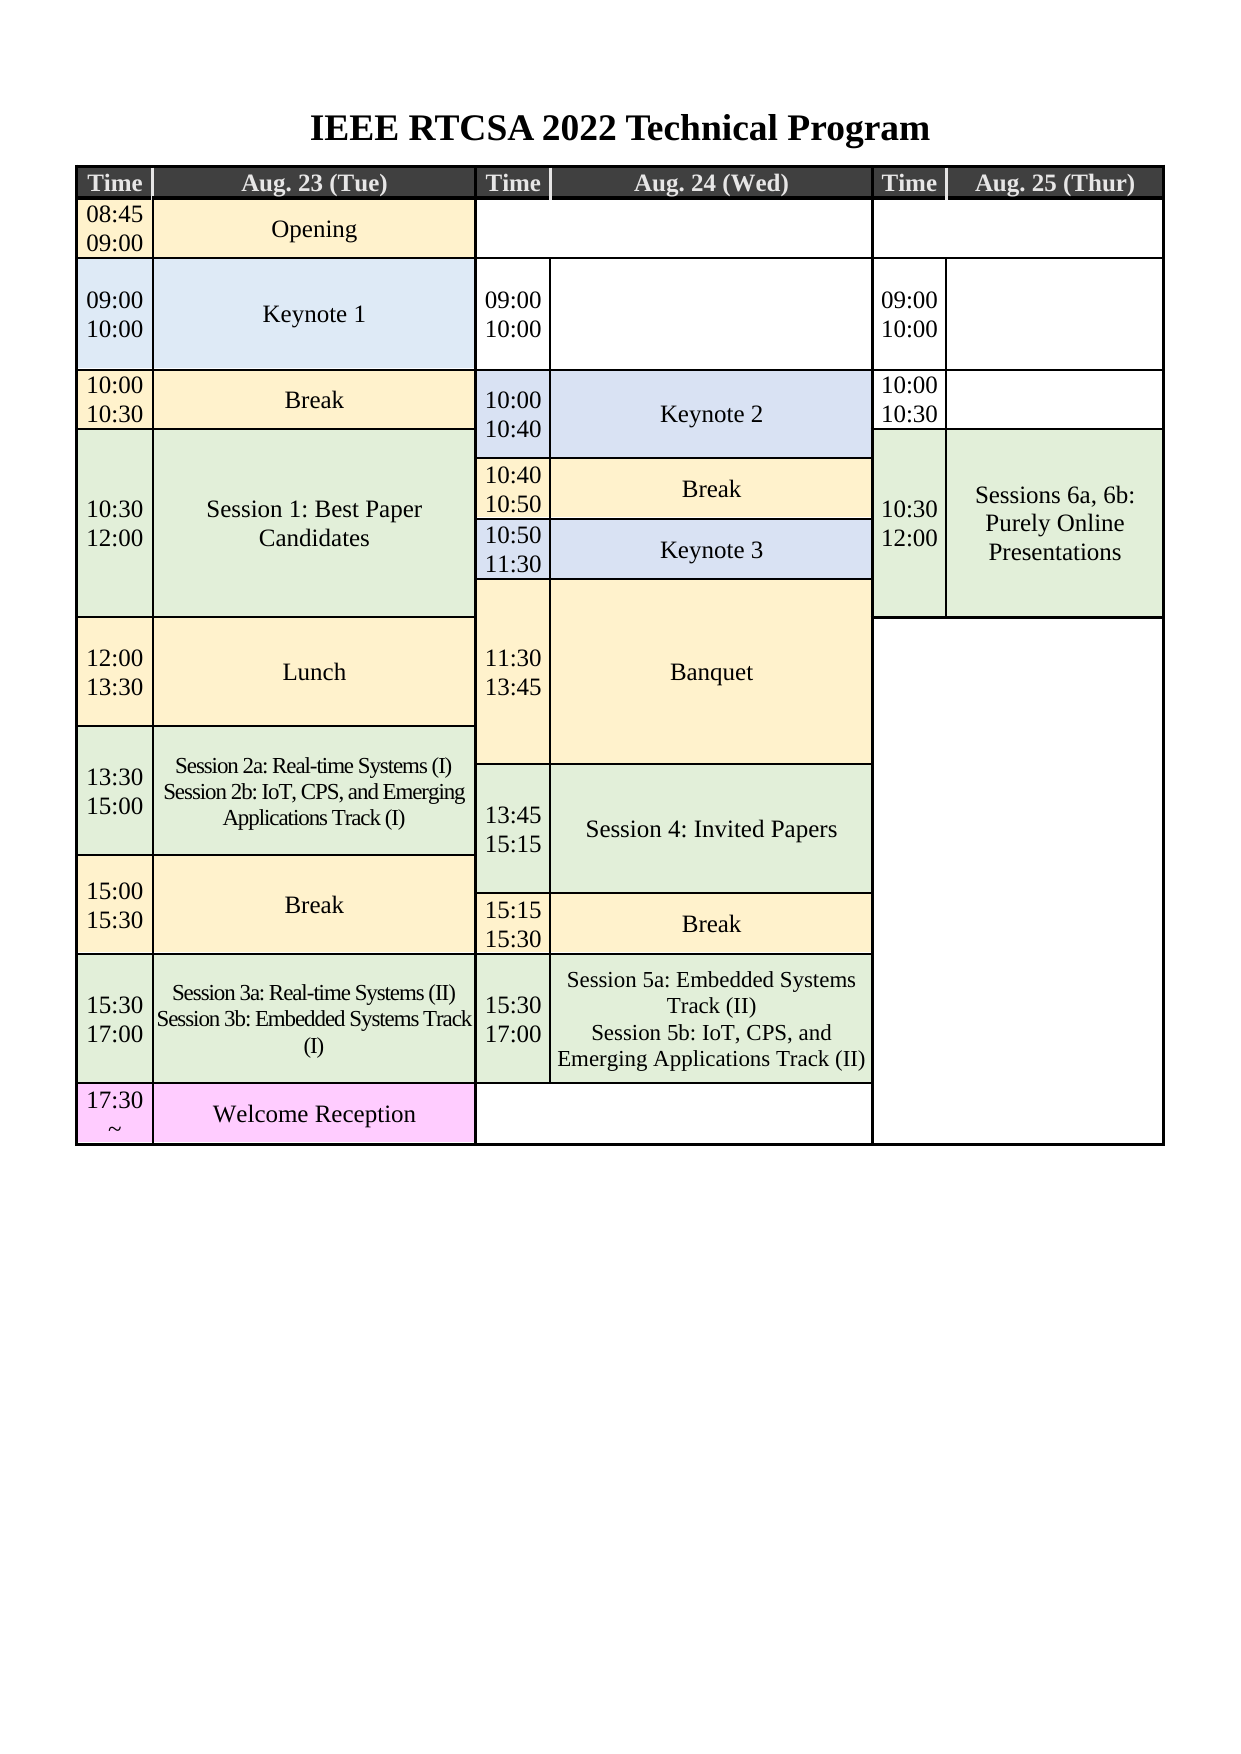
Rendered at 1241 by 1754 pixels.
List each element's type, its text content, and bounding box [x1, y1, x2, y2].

table_cell Break [551, 894, 871, 952]
table_cell Break [154, 856, 474, 952]
table_cell 08:45 09:00 [78, 200, 152, 257]
table_cell 15:15 15:30 [477, 894, 549, 952]
table_cell [551, 259, 871, 368]
table_cell Session 3a: Real-time Systems (II) Session 3b: Embedded Systems Track (I) [154, 955, 474, 1082]
subtitle IEEE RTCSA 2022 Technical Program [75, 89, 1165, 164]
table_cell Opening [154, 200, 474, 257]
table_header Aug. 23 (Tue) [154, 168, 474, 196]
table_cell 15:30 17:00 [78, 955, 152, 1082]
table_cell Keynote 2 [551, 371, 871, 457]
table_cell 10:00 10:30 [78, 371, 152, 428]
table_cell [874, 200, 1162, 257]
table_cell 12:00 13:30 [78, 618, 152, 725]
table_cell Break [154, 371, 474, 428]
table_cell 10:00 10:30 [874, 371, 945, 428]
table_cell Keynote 1 [154, 259, 474, 368]
table_cell Banquet [551, 580, 871, 763]
table_cell 10:40 10:50 [477, 459, 549, 517]
table_cell 13:45 15:15 [477, 765, 549, 892]
table_cell 10:50 11:30 [477, 520, 549, 578]
table_cell Lunch [154, 618, 474, 725]
table_header Aug. 24 (Wed) [552, 168, 871, 196]
table_cell 13:30 15:00 [78, 727, 152, 854]
table_cell 09:00 10:00 [78, 259, 152, 368]
table_cell 11:30 13:45 [477, 580, 549, 763]
table_cell [477, 1084, 871, 1142]
table_cell 09:00 10:00 [477, 259, 549, 368]
table_cell 10:00 10:40 [477, 371, 549, 457]
table_cell 10:30 12:00 [874, 430, 945, 616]
table_cell 15:30 17:00 [477, 955, 549, 1082]
table_cell Sessions 6a, 6b: Purely Online Presentations [947, 430, 1162, 616]
table_header Aug. 25 (Thur) [948, 168, 1162, 196]
table_cell [477, 200, 871, 257]
table_cell 17:30~ [78, 1084, 152, 1142]
table_cell Session 5a: Embedded Systems Track (II) Session 5b: IoT, CPS, and Emerging Applications Track (II) [551, 955, 871, 1082]
table_cell Session 2a: Real-time Systems (I) Session 2b: IoT, CPS, and Emerging Applications Track (I) [154, 727, 474, 854]
table_cell [874, 619, 1162, 1142]
table_header Time [874, 168, 945, 196]
table_cell Welcome Reception [154, 1084, 474, 1142]
table_cell Keynote 3 [551, 520, 871, 578]
table_cell [947, 371, 1162, 428]
table_cell [947, 259, 1162, 368]
table_cell 10:30 12:00 [78, 430, 152, 616]
table_cell Session 1: Best Paper Candidates [154, 430, 474, 616]
table_header Time [477, 168, 549, 196]
table_cell Session 4: Invited Papers [551, 765, 871, 892]
table_header Time [78, 168, 151, 196]
table_cell Break [551, 459, 871, 517]
table_cell 15:00 15:30 [78, 856, 152, 952]
table_cell 09:00 10:00 [874, 259, 945, 368]
